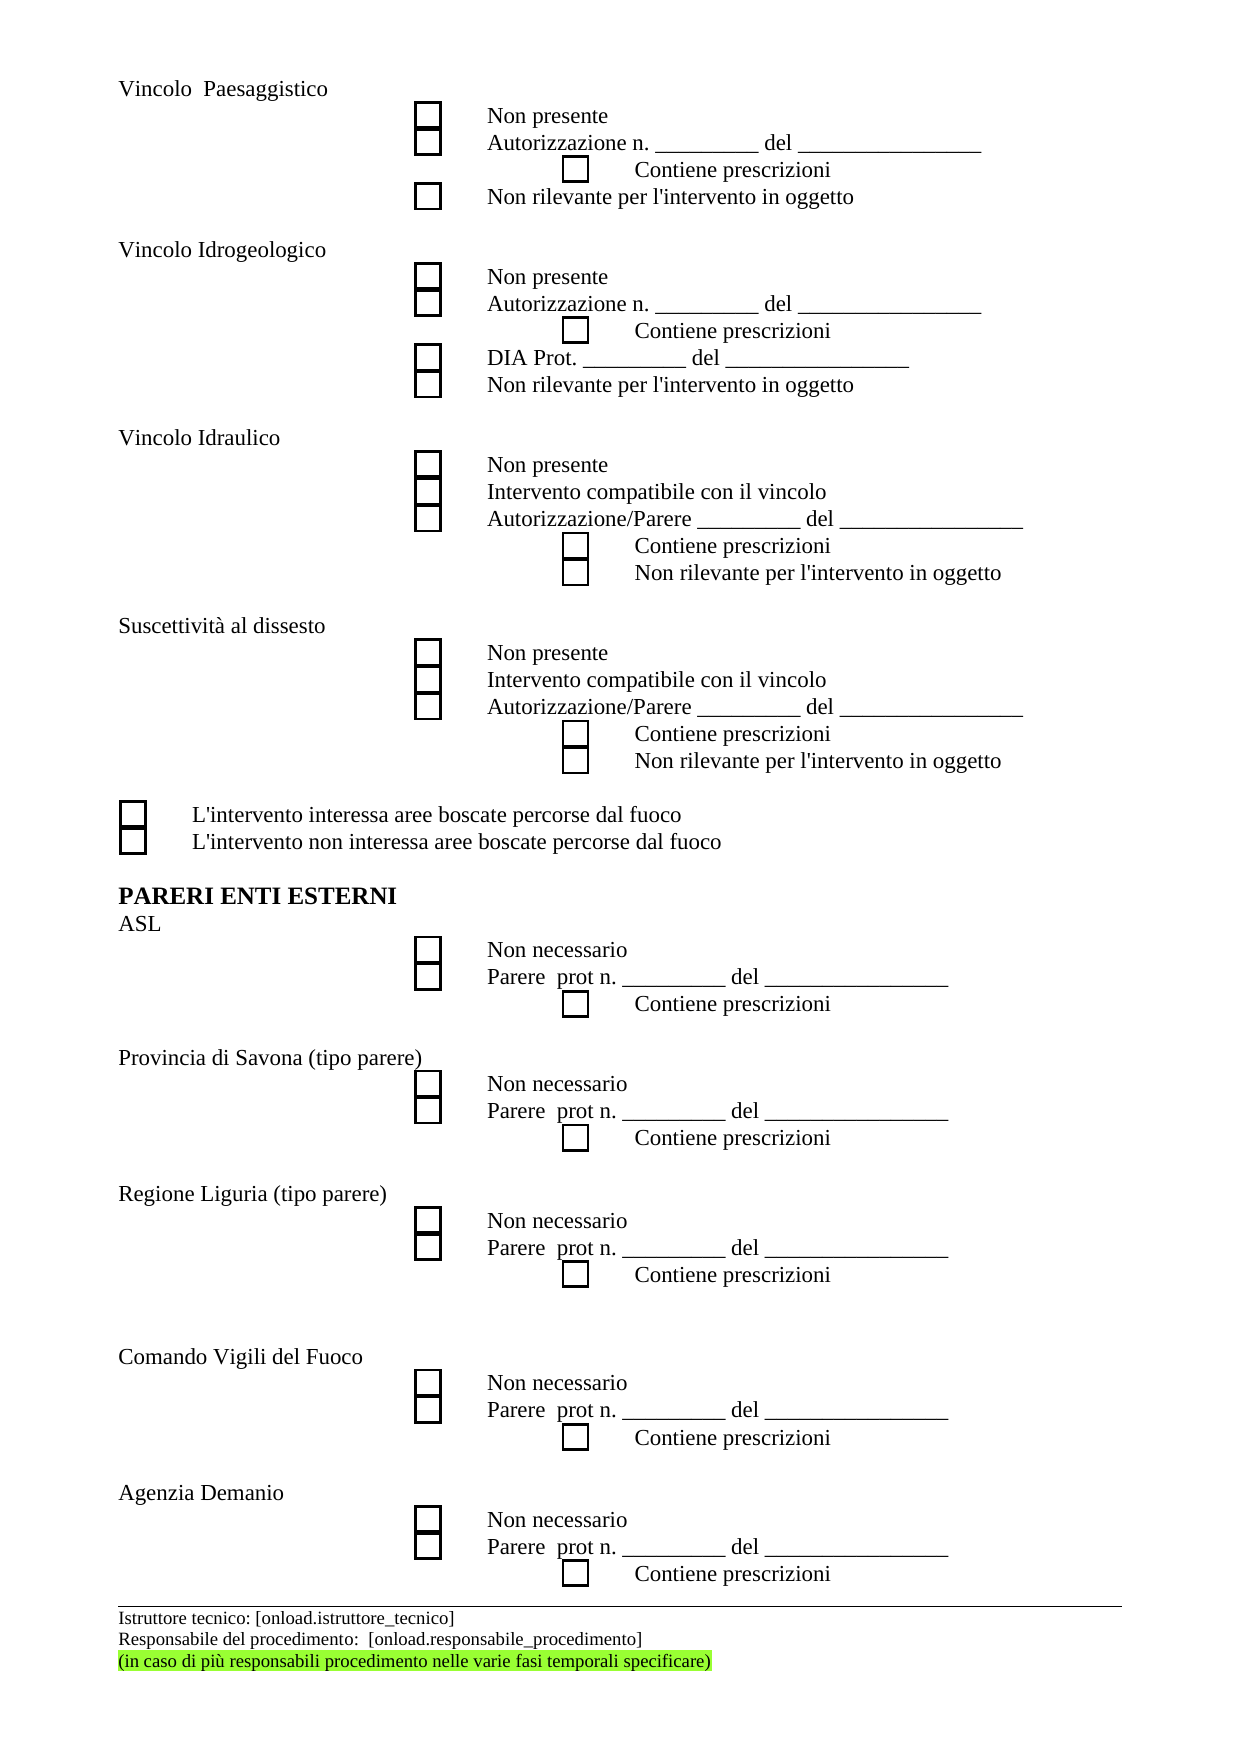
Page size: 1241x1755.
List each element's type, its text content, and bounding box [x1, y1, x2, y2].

text [118, 128, 413, 156]
text L'intervento interessa aree boscate percorse dal fuoco [151, 800, 1122, 827]
text Autorizzazione/Parere _________ del ________________ [446, 693, 1122, 720]
text Contiene prescrizioni [593, 156, 1122, 183]
text Vincolo Idrogeologico [118, 236, 1122, 262]
text Autorizzazione n. _________ del ________________ [446, 128, 1122, 156]
text Regione Liguria (tipo parere) [118, 1180, 1122, 1206]
text Non rilevante per l'intervento in oggetto [446, 183, 1122, 210]
text [118, 1097, 413, 1124]
text [118, 559, 561, 586]
text Contiene prescrizioni [593, 532, 1122, 559]
text [118, 693, 413, 720]
text [118, 478, 413, 505]
text [118, 936, 413, 963]
text [118, 289, 413, 317]
text [118, 1423, 561, 1450]
text [118, 1505, 413, 1532]
text Parere prot n. _________ del ________________ [446, 1532, 1122, 1559]
text Contiene prescrizioni [593, 990, 1122, 1017]
text Autorizzazione n. _________ del ________________ [446, 289, 1122, 317]
text L'intervento non interessa aree boscate percorse dal fuoco [151, 827, 1122, 854]
text Non presente [446, 101, 1122, 128]
text Non necessario [446, 1070, 1122, 1097]
text Vincolo Paesaggistico [118, 75, 1122, 101]
text Contiene prescrizioni [593, 317, 1122, 344]
text [118, 1559, 562, 1587]
text Intervento compatibile con il vincolo [446, 666, 1122, 693]
text [118, 101, 413, 128]
text [118, 371, 413, 398]
text [118, 1369, 413, 1396]
text [118, 990, 561, 1017]
text Comando Vigili del Fuoco [118, 1343, 1122, 1369]
text Non presente [446, 262, 1122, 289]
text [118, 747, 561, 774]
text Non necessario [446, 936, 1122, 963]
text Non necessario [446, 1206, 1122, 1233]
text [118, 532, 561, 559]
text Provincia di Savona (tipo parere) [118, 1044, 1122, 1070]
text Parere prot n. _________ del ________________ [446, 1233, 1122, 1261]
text Agenzia Demanio [118, 1479, 1122, 1505]
text [118, 156, 561, 183]
text PARERI ENTI ESTERNI [118, 881, 1122, 910]
text [118, 1233, 413, 1261]
text Non rilevante per l'intervento in oggetto [593, 747, 1122, 774]
text [118, 1396, 413, 1423]
text Contiene prescrizioni [589, 1559, 1122, 1587]
text [118, 639, 413, 666]
text Parere prot n. _________ del ________________ [446, 1097, 1122, 1124]
text Non rilevante per l'intervento in oggetto [593, 559, 1122, 586]
text [118, 963, 413, 990]
text Non necessario [446, 1369, 1122, 1396]
text [118, 1206, 413, 1233]
text [118, 666, 413, 693]
text Suscettività al dissesto [118, 612, 1122, 639]
text Autorizzazione/Parere _________ del ________________ [446, 505, 1122, 532]
text [118, 183, 413, 210]
text Intervento compatibile con il vincolo [446, 478, 1122, 505]
text [118, 1124, 561, 1151]
text ASL [118, 910, 1122, 936]
text Contiene prescrizioni [593, 1423, 1122, 1450]
text Parere prot n. _________ del ________________ [446, 1396, 1122, 1423]
text [118, 720, 561, 747]
text Non presente [446, 639, 1122, 666]
text [118, 1532, 413, 1559]
text [118, 344, 413, 371]
text Parere prot n. _________ del ________________ [446, 963, 1122, 990]
text Contiene prescrizioni [593, 1124, 1122, 1151]
text Non presente [446, 451, 1122, 478]
text [118, 317, 561, 344]
text [118, 1070, 413, 1097]
text [118, 451, 413, 478]
text [118, 1261, 561, 1288]
text Non rilevante per l'intervento in oggetto [446, 371, 1122, 398]
text Contiene prescrizioni [593, 720, 1122, 747]
text [118, 262, 413, 289]
text [118, 505, 413, 532]
text Contiene prescrizioni [593, 1261, 1122, 1288]
text DIA Prot. _________ del ________________ [446, 344, 1122, 371]
text Non necessario [446, 1505, 1122, 1532]
text Vincolo Idraulico [118, 424, 1122, 451]
